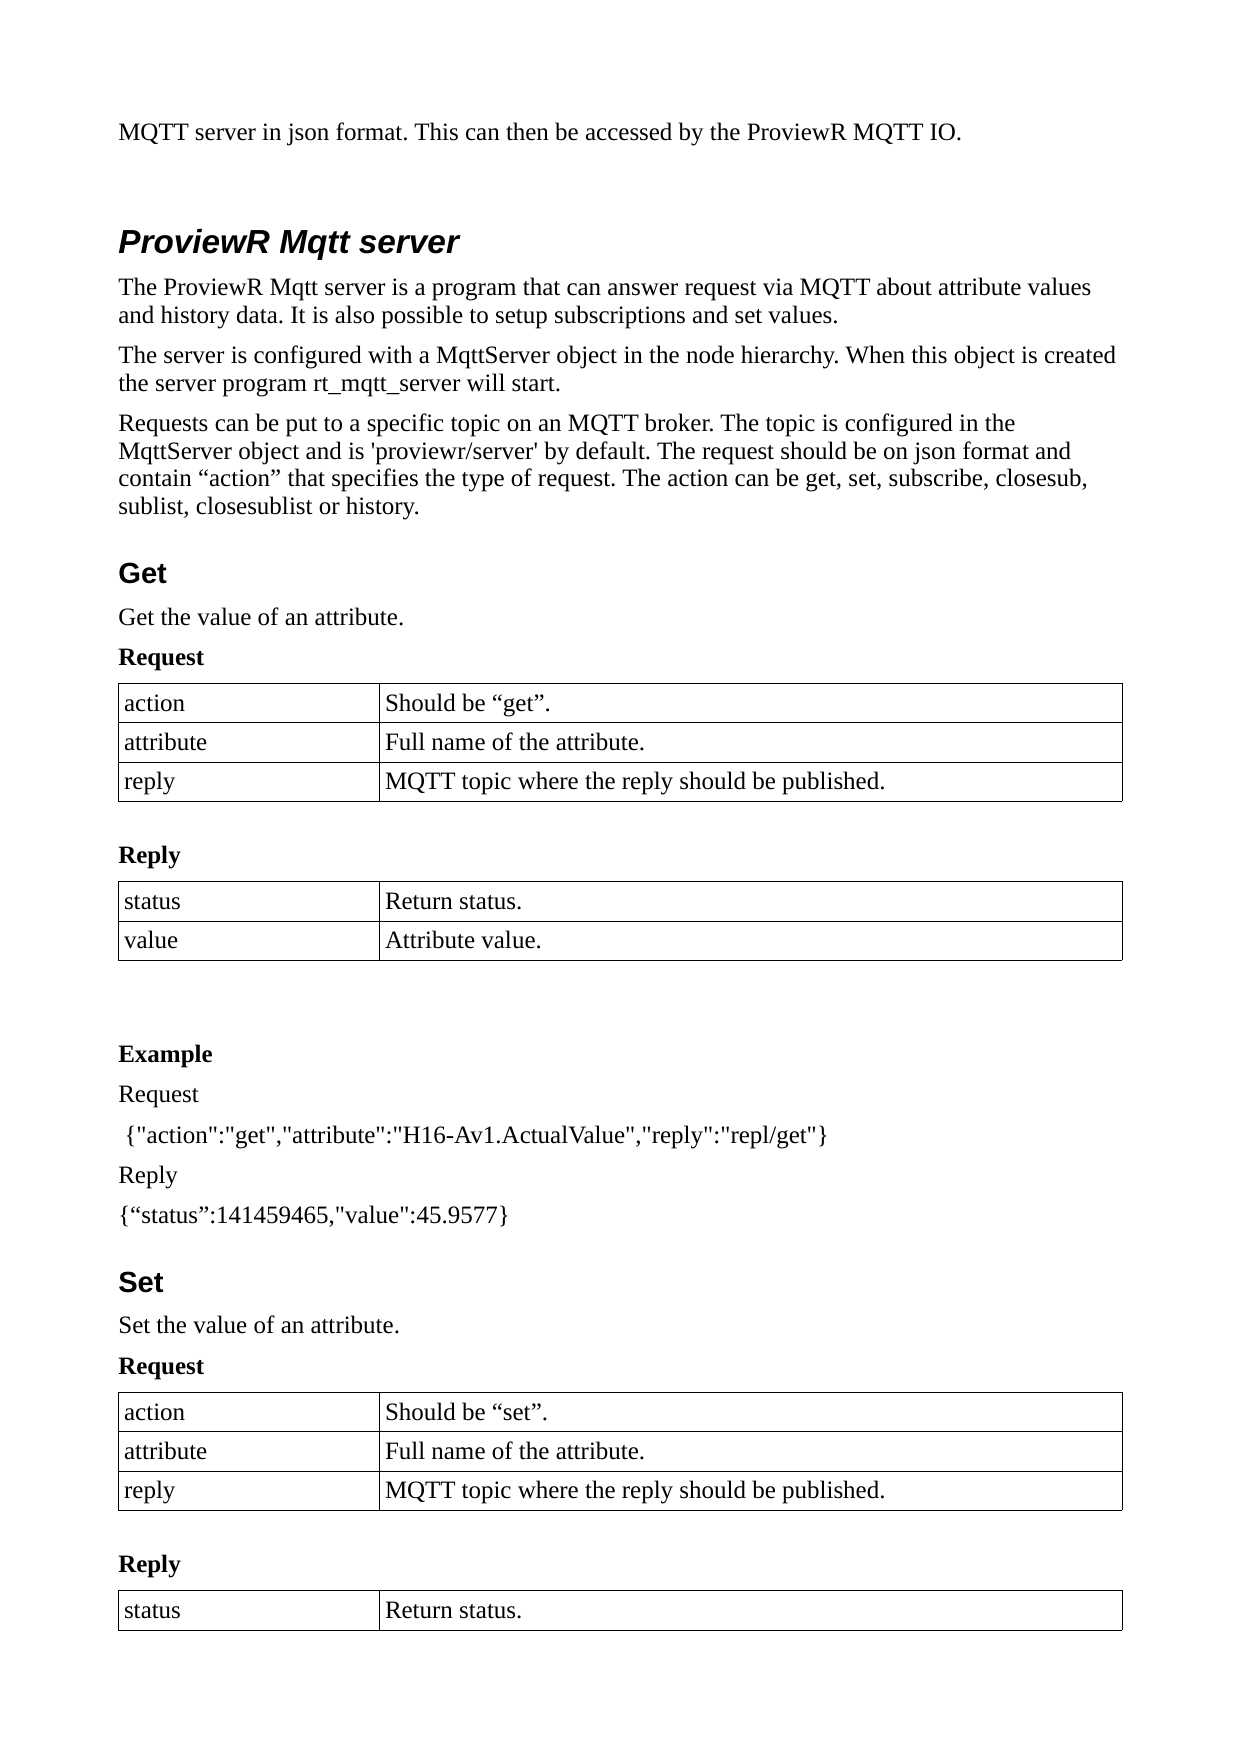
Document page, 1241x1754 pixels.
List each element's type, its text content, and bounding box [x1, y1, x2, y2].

table_header status [119, 882, 379, 921]
table_cell MQTT topic where the reply should be published. [380, 763, 1122, 801]
subtitle ProviewR Mqtt server [118, 223, 1122, 261]
text Reply [118, 1161, 1122, 1189]
table_header action [119, 1393, 379, 1431]
text Set the value of an attribute. [118, 1312, 1122, 1339]
table_header Return status. [380, 1591, 1122, 1629]
text Request [118, 1081, 1122, 1108]
text {"action":"get","attribute":"H16-Av1.ActualValue","reply":"repl/get"} [118, 1121, 1122, 1148]
text Reply [118, 841, 1122, 869]
text Reply [118, 1550, 1122, 1578]
table_header Should be “set”. [380, 1393, 1122, 1431]
text {“status”:141459465,"value":45.9577} [118, 1201, 1122, 1229]
table_header Should be “get”. [380, 684, 1122, 722]
table_header status [119, 1591, 379, 1629]
table_cell reply [119, 1472, 379, 1510]
table_cell Full name of the attribute. [380, 723, 1122, 762]
table_cell Attribute value. [380, 922, 1122, 960]
table_cell attribute [119, 723, 379, 762]
table_header Return status. [380, 882, 1122, 921]
text Get the value of an attribute. [118, 603, 1122, 630]
text Request [118, 1352, 1122, 1379]
table_header action [119, 684, 379, 722]
table_cell attribute [119, 1432, 379, 1471]
text The server is configured with a MqttServer object in the node hierarchy. When this object is created the server program rt_mqtt_server will start. [118, 341, 1122, 397]
text The ProviewR Mqtt server is a program that can answer request via MQTT about attribute values and history data. It is also possible to setup subscriptions and set values. [118, 273, 1122, 329]
table_cell value [119, 922, 379, 960]
table_cell MQTT topic where the reply should be published. [380, 1472, 1122, 1510]
text Requests can be put to a specific topic on an MQTT broker. The topic is configured in the MqttServer object and is 'proviewr/server' by default. The request should be on json format and contain “action” that specifies the type of request. The action can be get, set, subscribe, closesub, sublist, closesublist or history. [118, 409, 1122, 520]
table_cell reply [119, 763, 379, 801]
subtitle Set [118, 1266, 1122, 1299]
text Request [118, 643, 1122, 671]
subtitle Get [118, 557, 1122, 590]
text Example [118, 1040, 1122, 1068]
table_cell Full name of the attribute. [380, 1432, 1122, 1471]
text MQTT server in json format. This can then be accessed by the ProviewR MQTT IO. [118, 118, 1122, 146]
